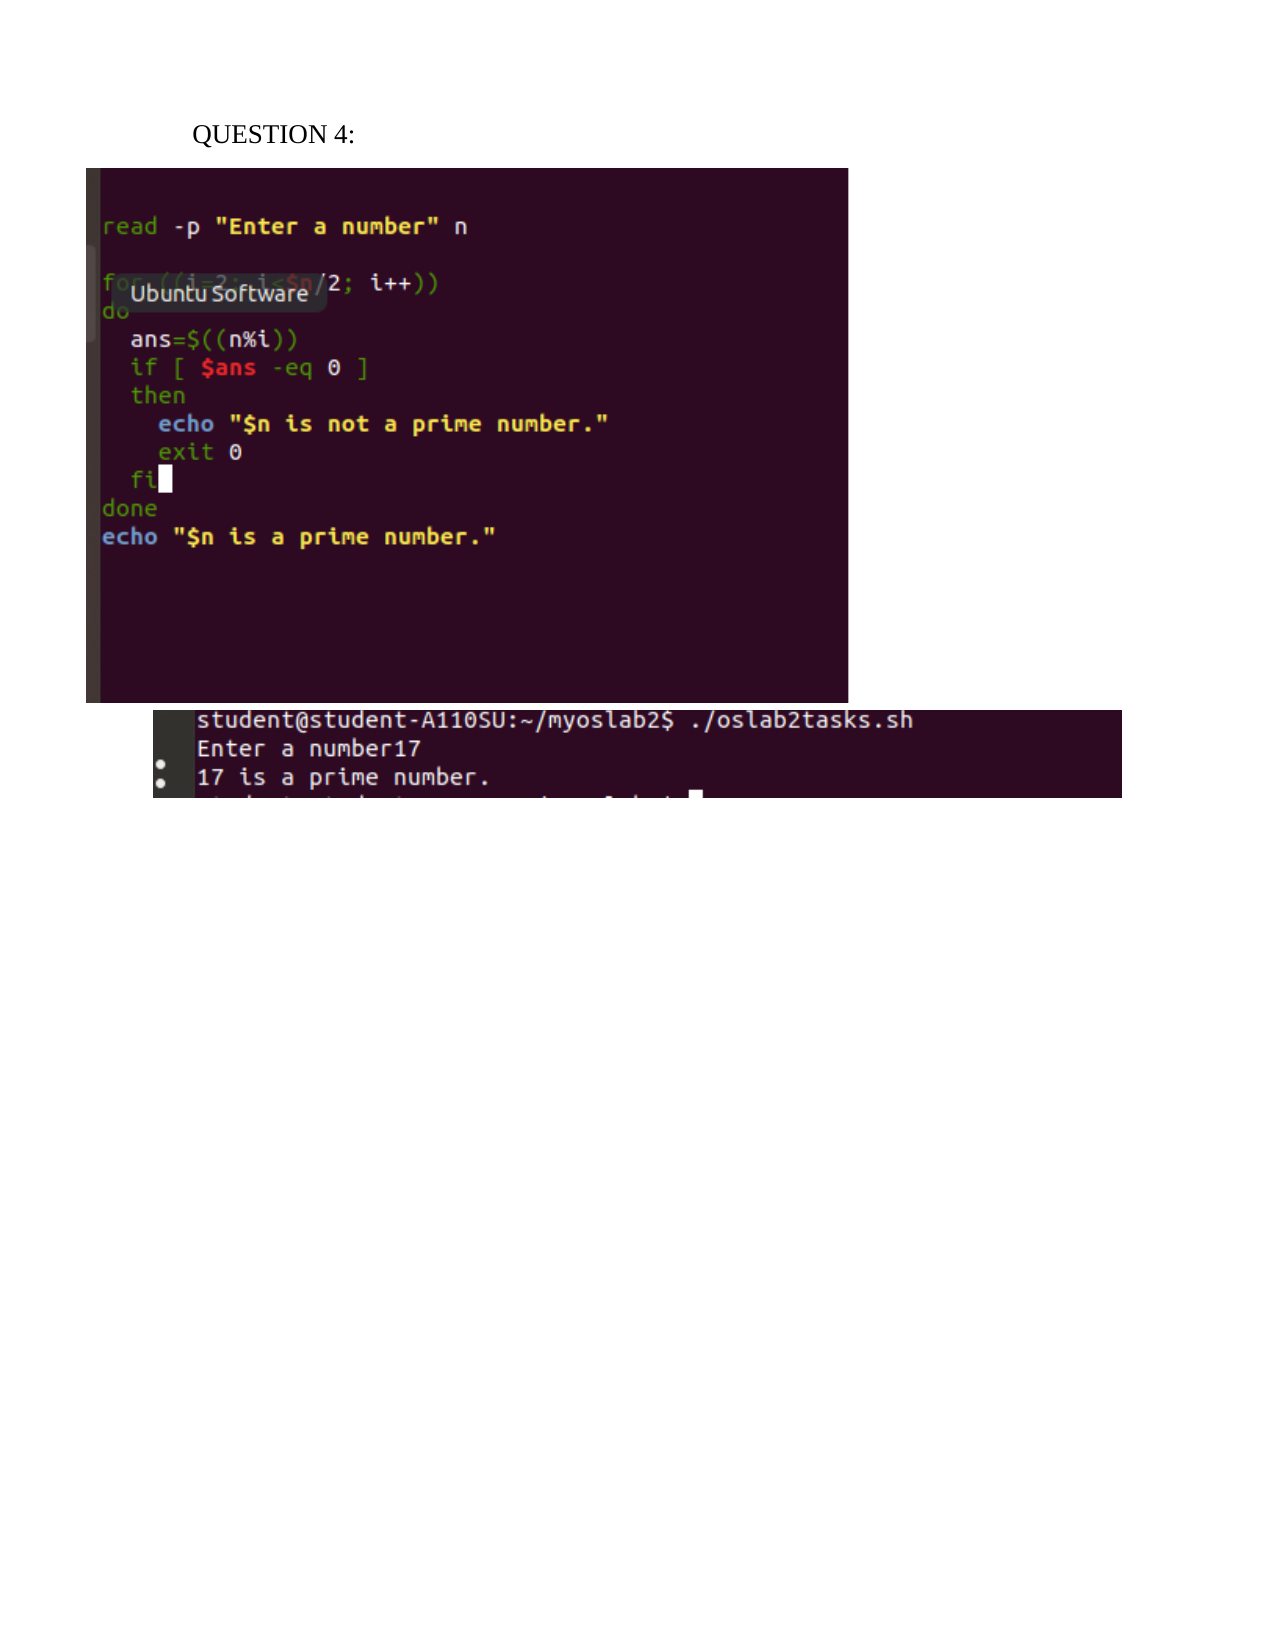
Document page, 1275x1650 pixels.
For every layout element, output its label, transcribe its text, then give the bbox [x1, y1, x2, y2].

picture [153, 710, 1122, 798]
text QUESTION 4: [118, 118, 1157, 149]
picture [86, 168, 849, 703]
